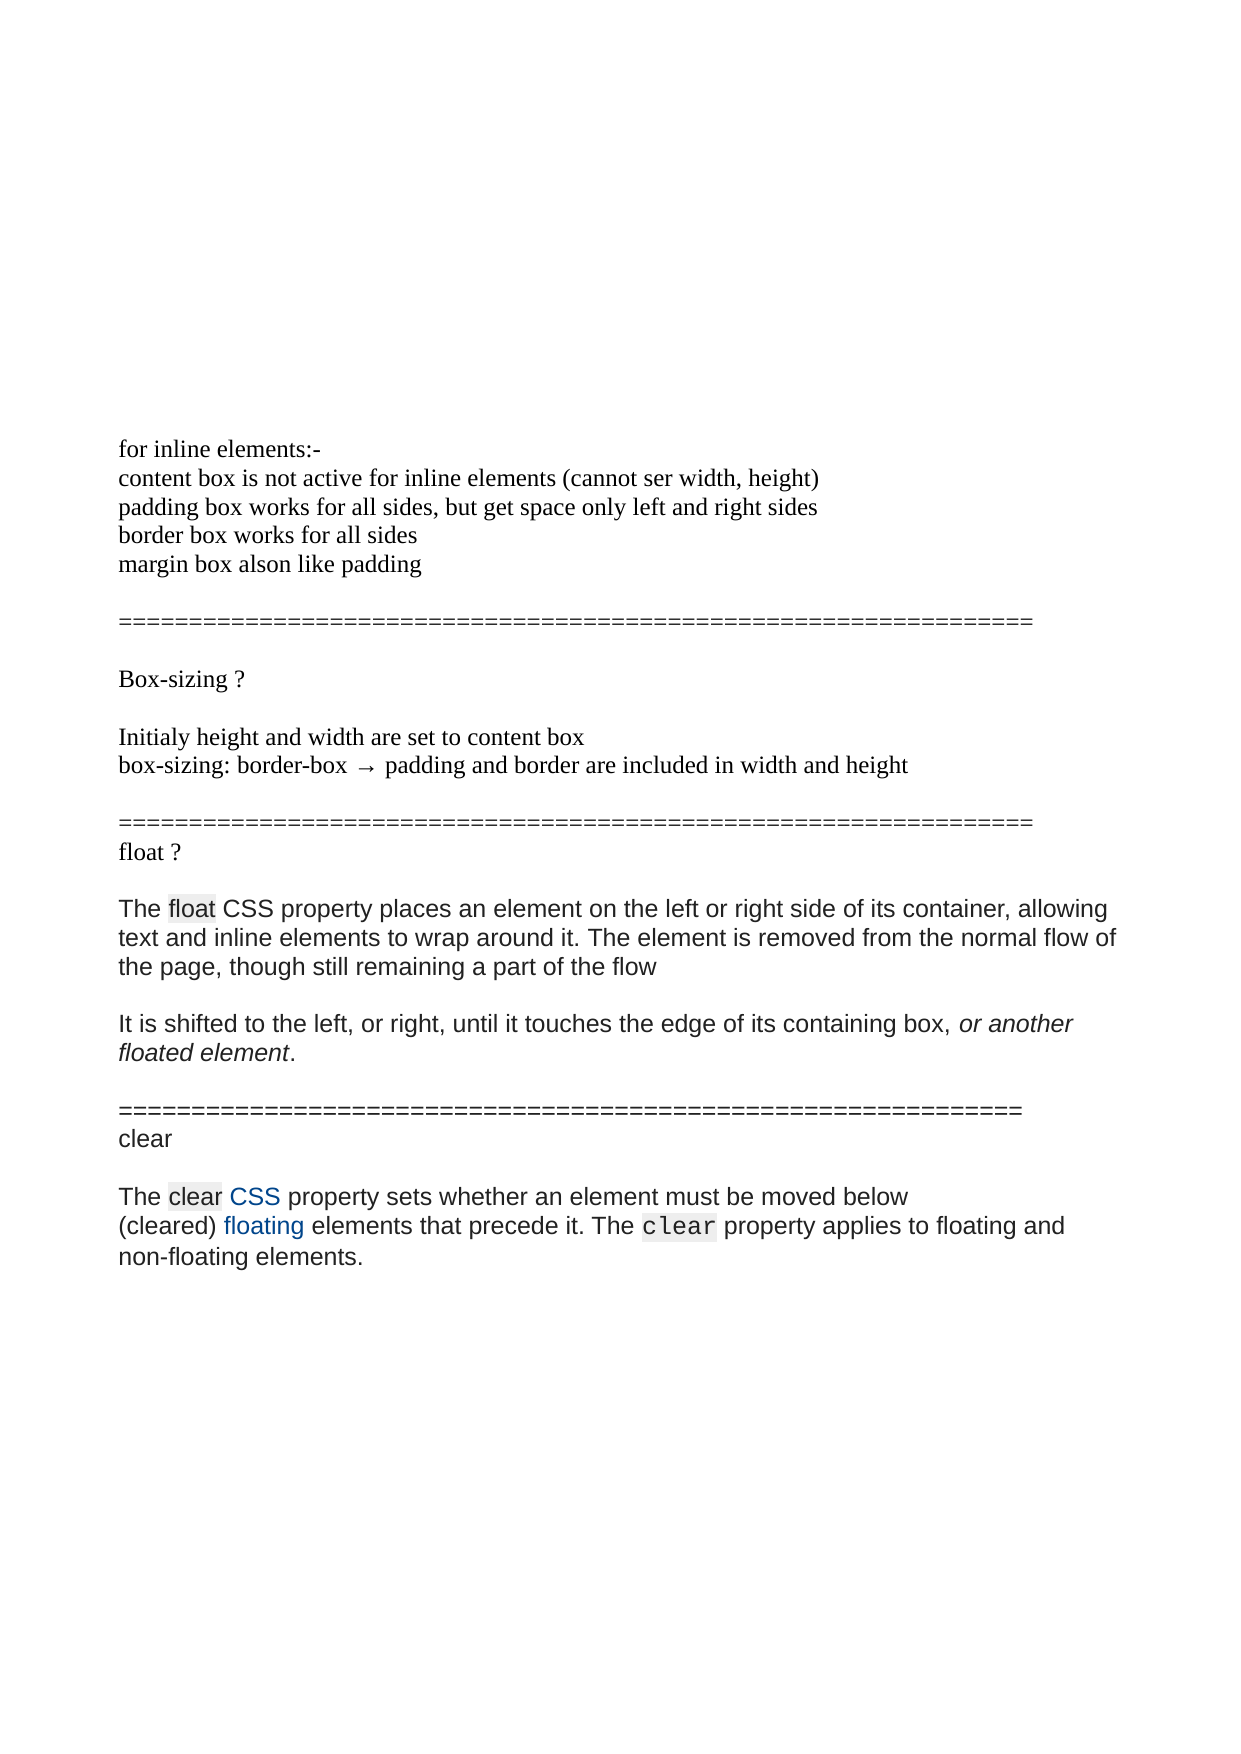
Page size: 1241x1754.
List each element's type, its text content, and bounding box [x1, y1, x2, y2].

text border box works for all sides [118, 521, 1122, 549]
text Box-sizing ? [118, 664, 1122, 693]
text ================================================================= [118, 808, 1122, 837]
text The clear CSS property sets whether an element must be moved below (cleared) floating elements that precede it. The clear property applies to floating and non-floating elements. [118, 1182, 1122, 1270]
text ================================================================= [118, 607, 1122, 636]
text Initialy height and width are set to content box [118, 722, 1122, 751]
text padding box works for all sides, but get space only left and right sides [118, 492, 1122, 521]
text clear [118, 1124, 1122, 1153]
text The float CSS property places an element on the left or right side of its container, allowing text and inline elements to wrap around it. The element is removed from the normal flow of the page, though still remaining a part of the flow [118, 894, 1122, 981]
text content box is not active for inline elements (cannot ser width, height) [118, 463, 1122, 492]
text ============================================================== [118, 1096, 1122, 1124]
text margin box alson like padding [118, 549, 1122, 578]
text It is shifted to the left, or right, until it touches the edge of its containing box, or another floated element. [118, 1009, 1122, 1067]
text float ? [118, 837, 1122, 866]
text box-sizing: border-box → padding and border are included in width and height [118, 751, 1122, 779]
text for inline elements:- [118, 434, 1122, 463]
